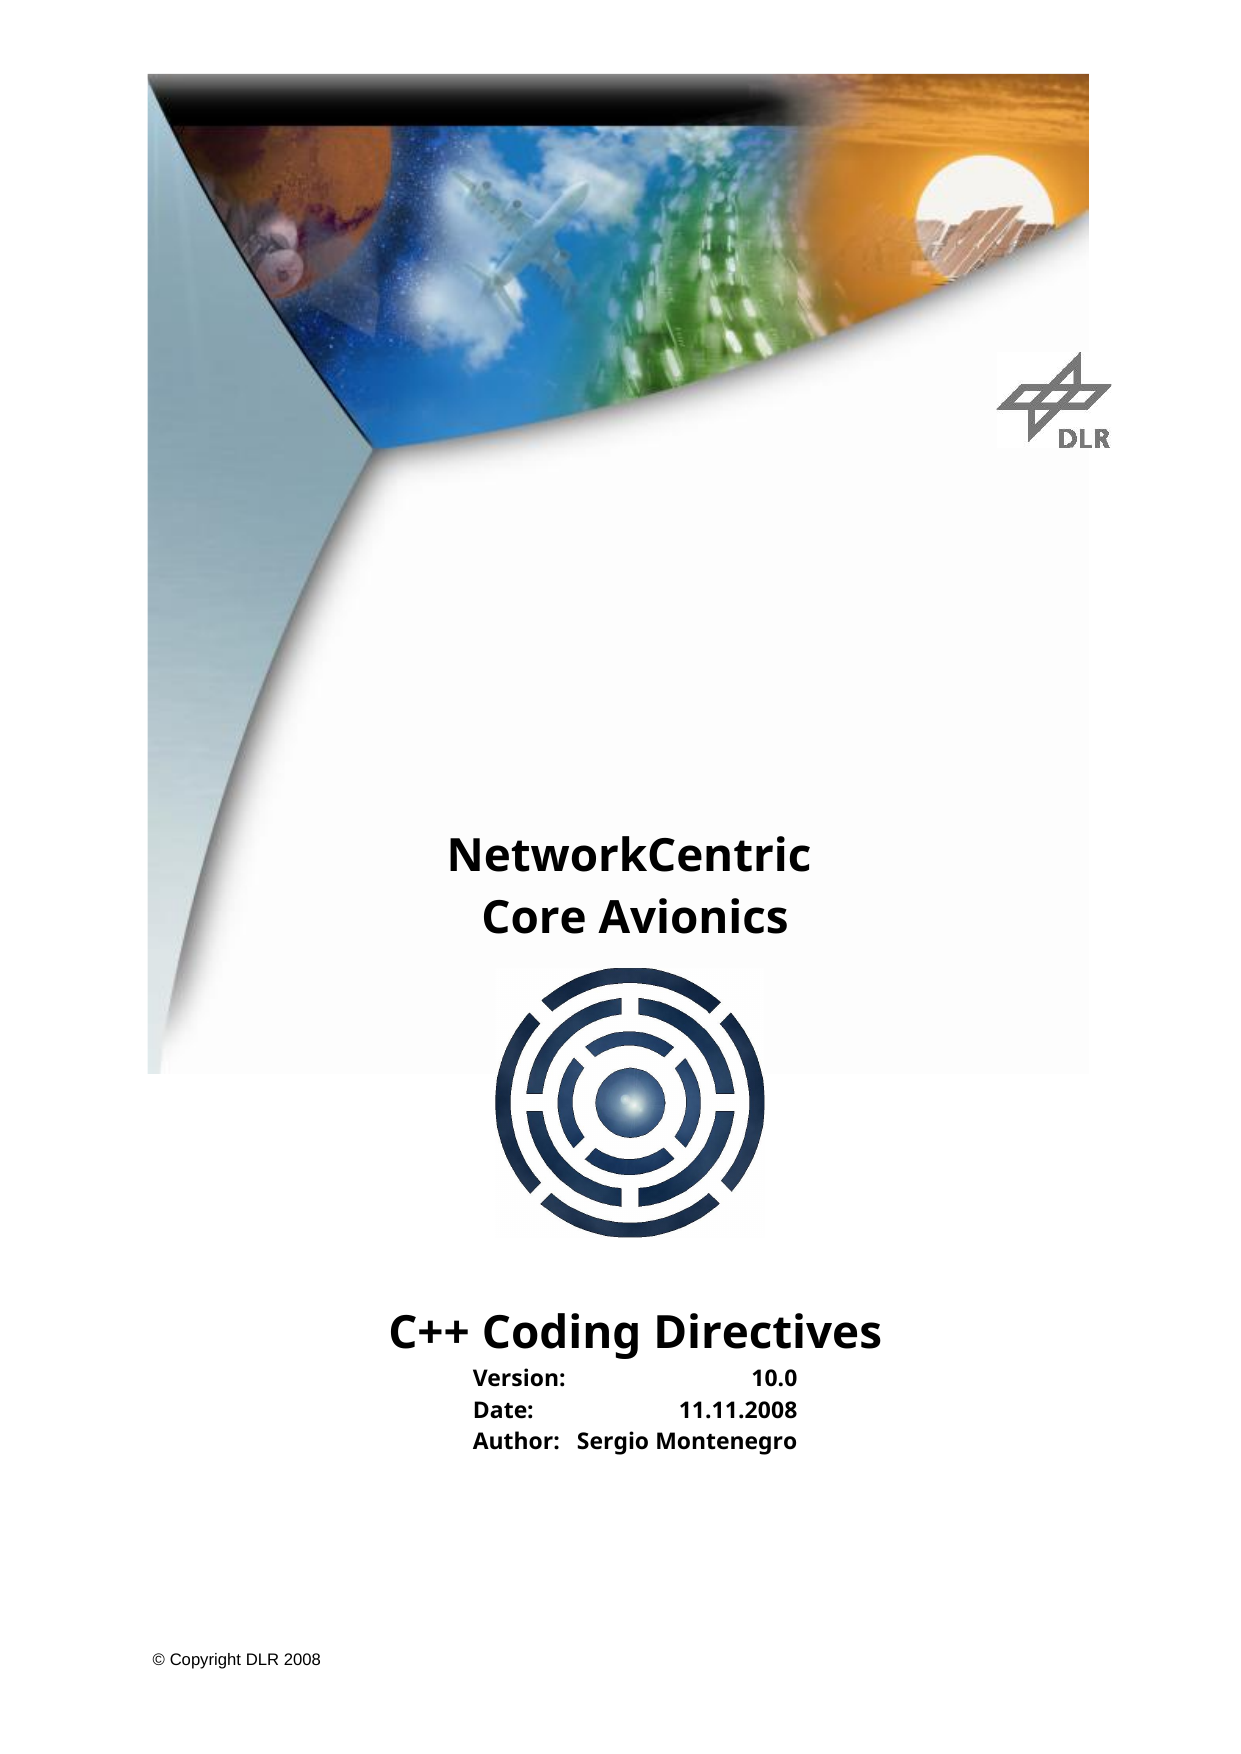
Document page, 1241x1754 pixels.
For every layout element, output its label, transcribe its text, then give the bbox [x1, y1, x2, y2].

text Author: Sergio Montenegro [473, 1425, 1122, 1456]
picture [147, 73, 948, 874]
text Date: 11.11.2008 [473, 1393, 1122, 1425]
picture [495, 968, 765, 1238]
text Version: 10.0 [473, 1362, 1122, 1393]
text NetworkCentric Core Avionics [148, 822, 1122, 947]
text C++ Coding Directives [148, 1300, 1122, 1362]
picture [996, 352, 1112, 448]
